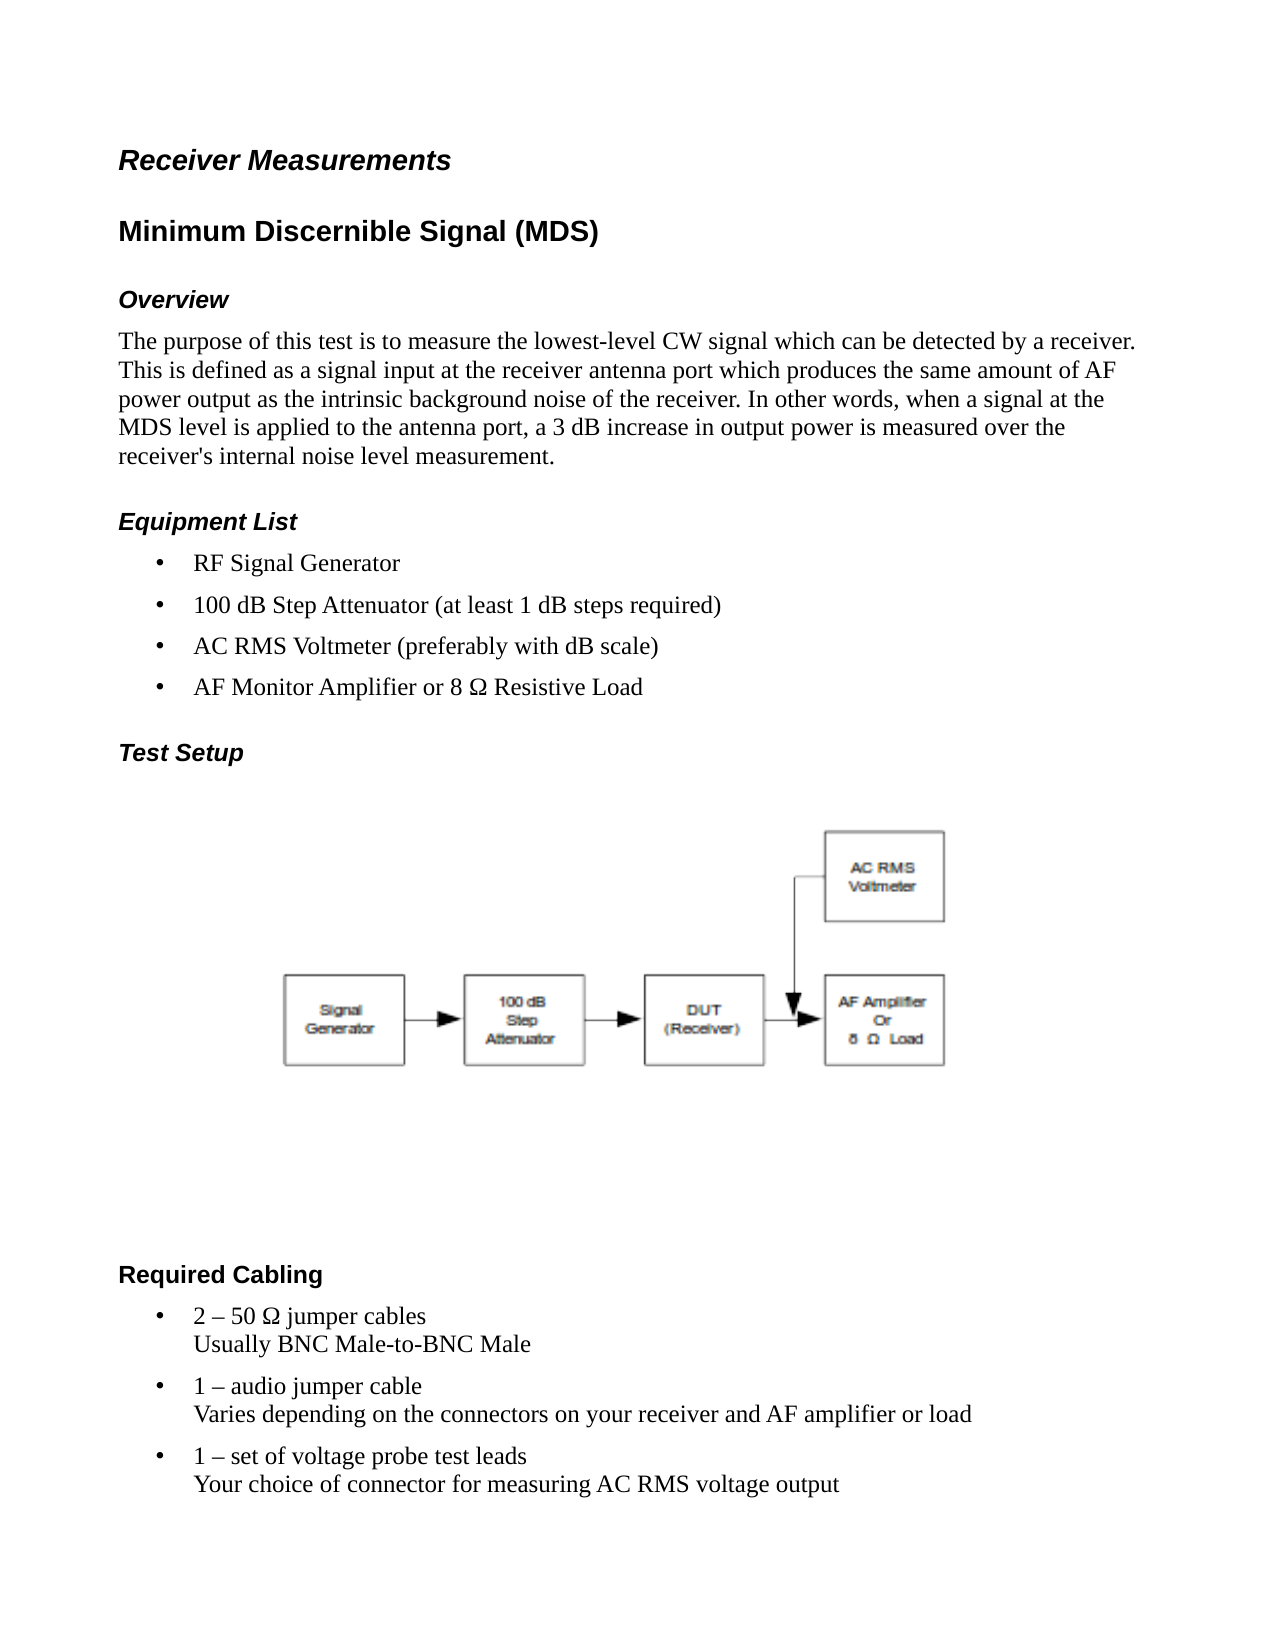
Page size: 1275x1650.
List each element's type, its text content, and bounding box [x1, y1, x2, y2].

list AF Monitor Amplifier or 8 Ω Resistive Load [156, 672, 1157, 701]
list 100 dB Step Attenuator (at least 1 dB steps required) [156, 590, 1157, 618]
list 2 – 50 Ω jumper cables Usually BNC Male-to-BNC Male [156, 1301, 1157, 1358]
subtitle Equipment List [118, 507, 1157, 536]
picture [0, 779, 1275, 1194]
list RF Signal Generator [156, 548, 1157, 577]
text The purpose of this test is to measure the lowest-level CW signal which can be detected by a receiver. This is defined as a signal input at the receiver antenna port which produces the same amount of AF power output as the intrinsic background noise of the receiver. In other words, when a signal at the MDS level is applied to the antenna port, a 3 dB increase in output power is measured over the receiver's internal noise level measurement. [118, 326, 1157, 470]
list 1 – set of voltage probe test leads Your choice of connector for measuring AC RMS voltage output [156, 1441, 1157, 1498]
subtitle Required Cabling [118, 1260, 1157, 1288]
list 1 – audio jumper cable Varies depending on the connectors on your receiver and AF amplifier or load [156, 1371, 1157, 1428]
subtitle Receiver Measurements [118, 143, 1157, 177]
subtitle Minimum Discernible Signal (MDS) [118, 214, 1157, 248]
list AC RMS Voltmeter (preferably with dB scale) [156, 631, 1157, 660]
subtitle Test Setup [118, 738, 1157, 767]
subtitle Overview [118, 285, 1157, 314]
